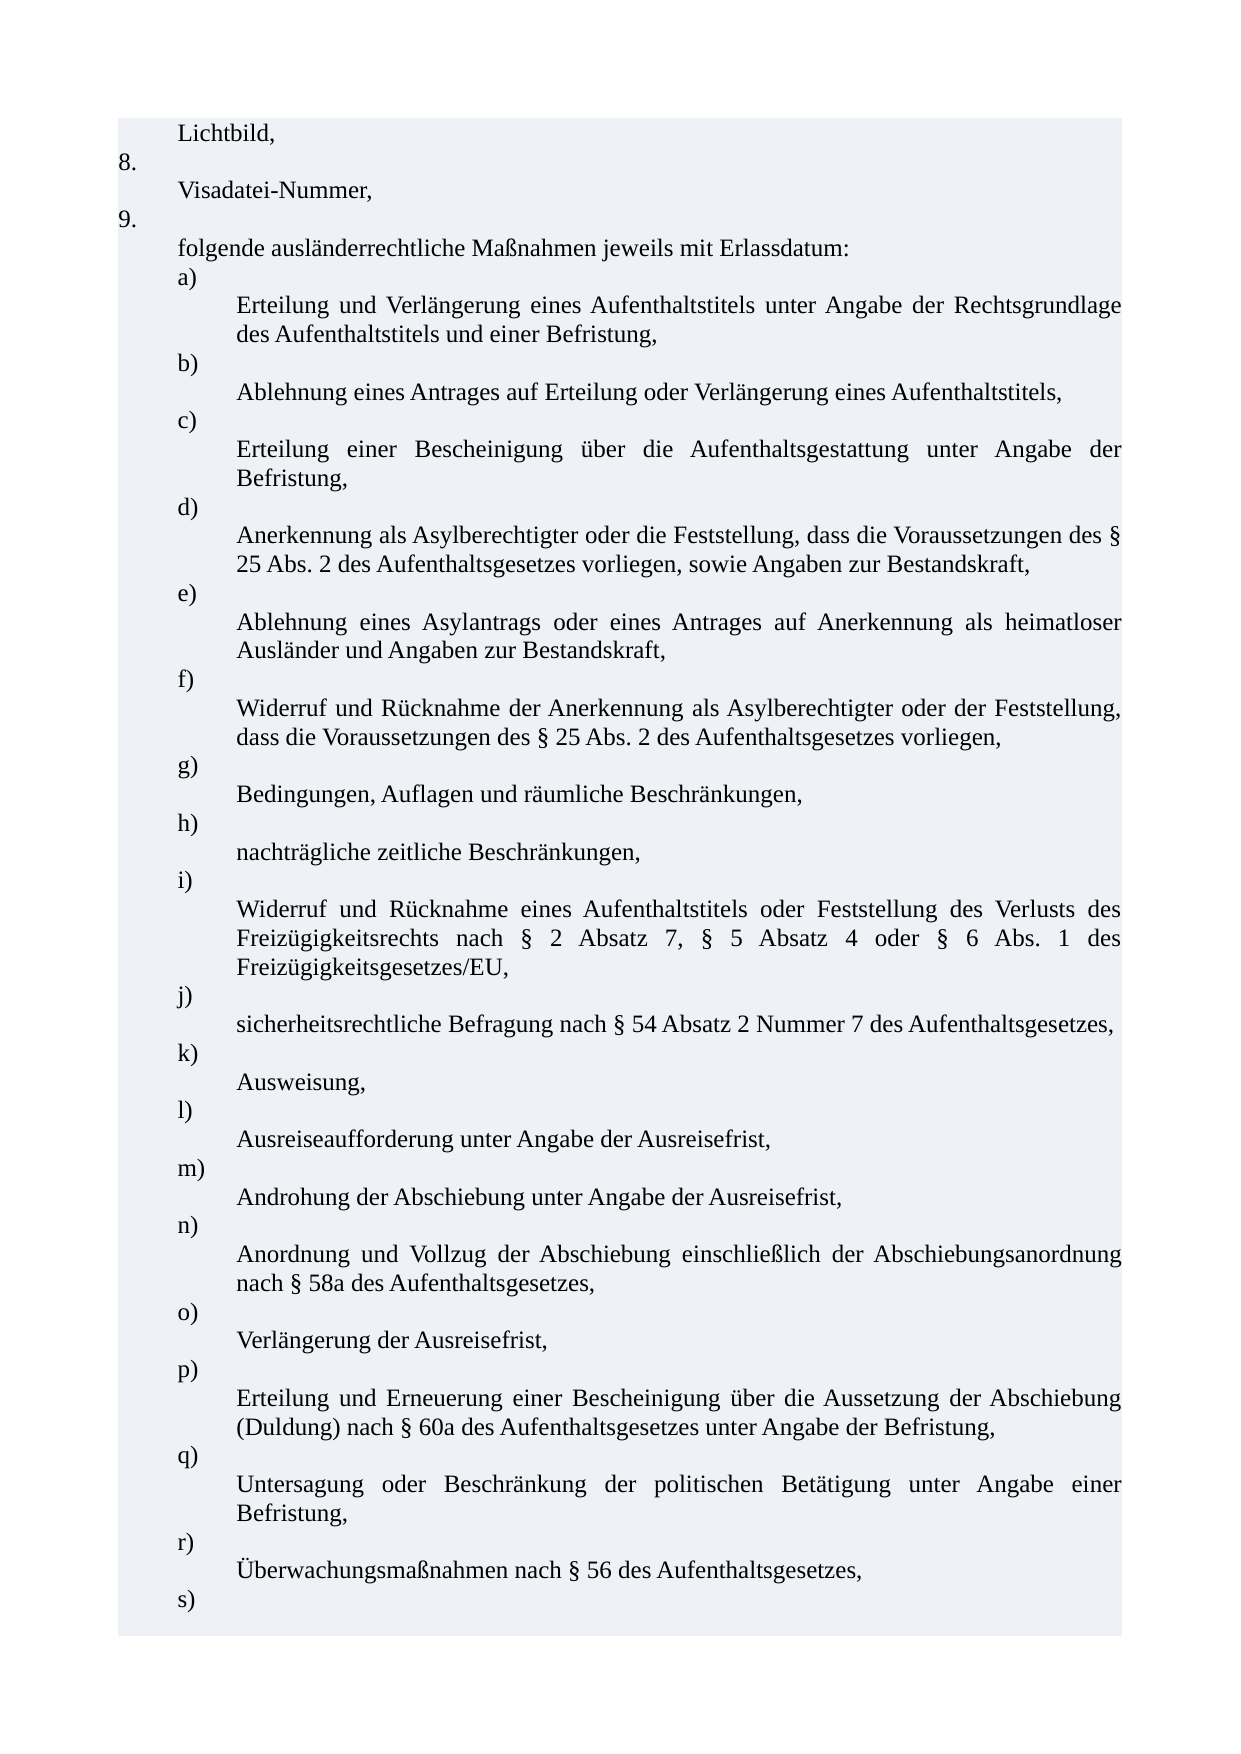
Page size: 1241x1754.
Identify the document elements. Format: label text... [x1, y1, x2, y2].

subtitle i) [177, 866, 1122, 894]
subtitle c) [177, 406, 1122, 434]
list Widerruf und Rücknahme der Anerkennung als Asylberechtigter oder der Feststellung, dass die Voraussetzungen des § 25 Abs. 2 des Aufenthaltsgesetzes vorliegen, [236, 693, 1122, 751]
list Ausweisung, [236, 1067, 1122, 1096]
subtitle r) [177, 1527, 1122, 1556]
list Lichtbild, [177, 118, 1122, 147]
subtitle e) [177, 578, 1122, 607]
list sicherheitsrechtliche Befragung nach § 54 Absatz 2 Nummer 7 des Aufenthaltsgesetzes, [236, 1009, 1122, 1038]
subtitle l) [177, 1096, 1122, 1124]
subtitle d) [177, 492, 1122, 521]
subtitle j) [177, 981, 1122, 1009]
subtitle s) [177, 1584, 1122, 1613]
list Ablehnung eines Antrages auf Erteilung oder Verlängerung eines Aufenthaltstitels, [236, 377, 1122, 406]
subtitle o) [177, 1297, 1122, 1326]
subtitle q) [177, 1441, 1122, 1469]
list Androhung der Abschiebung unter Angabe der Ausreisefrist, [236, 1182, 1122, 1211]
list Anerkennung als Asylberechtigter oder die Feststellung, dass die Voraussetzungen des § 25 Abs. 2 des Aufenthaltsgesetzes vorliegen, sowie Angaben zur Bestandskraft, [236, 521, 1122, 578]
list Verlängerung der Ausreisefrist, [236, 1326, 1122, 1354]
subtitle n) [177, 1211, 1122, 1239]
list Anordnung und Vollzug der Abschiebung einschließlich der Abschiebungsanordnung nach § 58a des Aufenthaltsgesetzes, [236, 1239, 1122, 1297]
subtitle k) [177, 1038, 1122, 1067]
list Visadatei-Nummer, [177, 176, 1122, 204]
subtitle b) [177, 348, 1122, 377]
list nachträgliche zeitliche Beschränkungen, [236, 837, 1122, 866]
subtitle h) [177, 808, 1122, 837]
subtitle m) [177, 1153, 1122, 1182]
list Widerruf und Rücknahme eines Aufenthaltstitels oder Feststellung des Verlusts des Freizügigkeitsrechts nach § 2 Absatz 7, § 5 Absatz 4 oder § 6 Abs. 1 des Freizügigkeitsgesetzes/EU, [236, 894, 1122, 981]
list Überwachungsmaßnahmen nach § 56 des Aufenthaltsgesetzes, [236, 1556, 1122, 1584]
subtitle a) [177, 262, 1122, 291]
list Erteilung und Erneuerung einer Bescheinigung über die Aussetzung der Abschiebung (Duldung) nach § 60a des Aufenthaltsgesetzes unter Angabe der Befristung, [236, 1383, 1122, 1441]
list Erteilung einer Bescheinigung über die Aufenthaltsgestattung unter Angabe der Befristung, [236, 434, 1122, 492]
list Ablehnung eines Asylantrags oder eines Antrages auf Anerkennung als heimatloser Ausländer und Angaben zur Bestandskraft, [236, 607, 1122, 664]
subtitle f) [177, 664, 1122, 693]
subtitle 9. [118, 204, 1122, 233]
list Bedingungen, Auflagen und räumliche Beschränkungen, [236, 779, 1122, 808]
list Erteilung und Verlängerung eines Aufenthaltstitels unter Angabe der Rechtsgrundlage des Aufenthaltstitels und einer Befristung, [236, 291, 1122, 348]
subtitle g) [177, 751, 1122, 779]
subtitle p) [177, 1354, 1122, 1383]
list folgende ausländerrechtliche Maßnahmen jeweils mit Erlassdatum: [177, 233, 1122, 262]
list Ausreiseaufforderung unter Angabe der Ausreisefrist, [236, 1124, 1122, 1153]
subtitle 8. [118, 147, 1122, 176]
list Untersagung oder Beschränkung der politischen Betätigung unter Angabe einer Befristung, [236, 1469, 1122, 1527]
